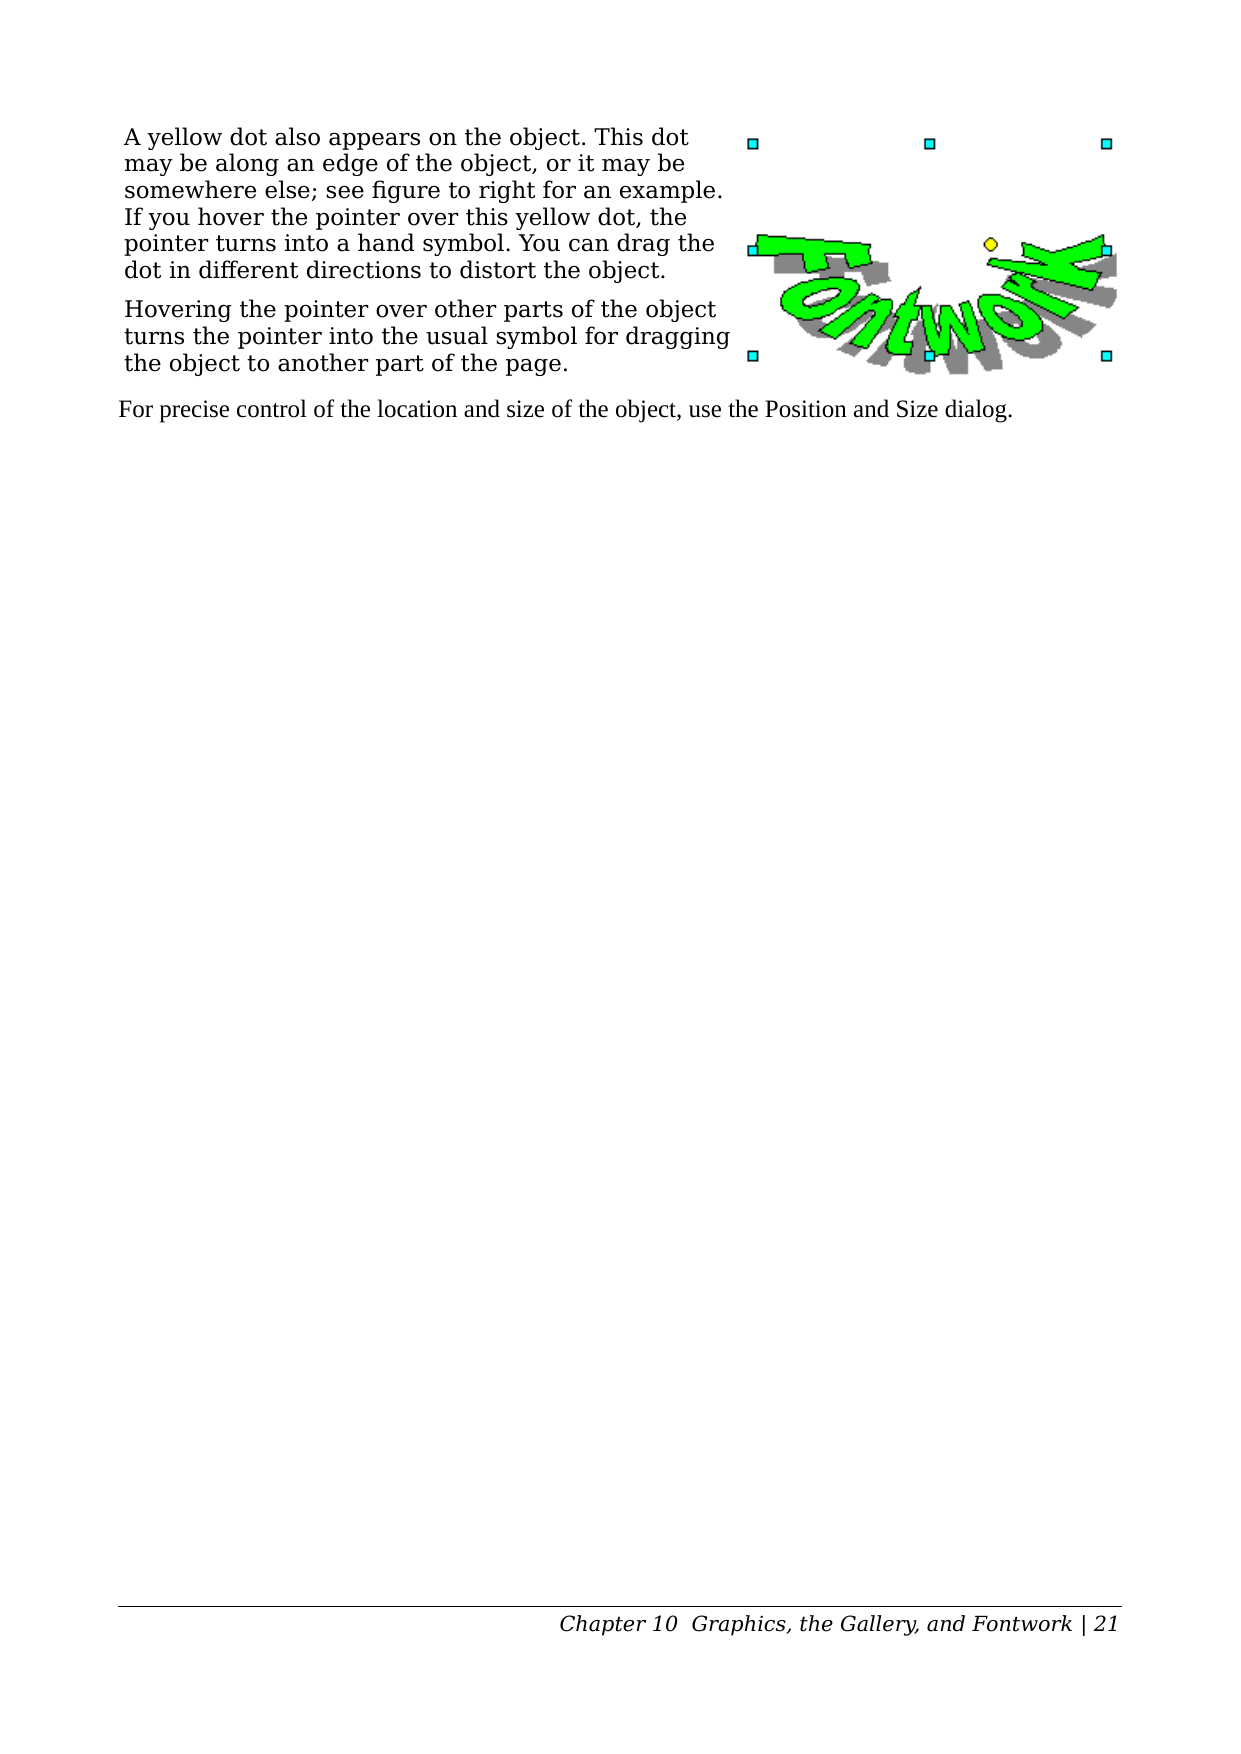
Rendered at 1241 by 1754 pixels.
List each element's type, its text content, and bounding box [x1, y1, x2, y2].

table_header [738, 118, 1122, 394]
table_header A yellow dot also appears on the object. This dot may be along an edge of the object, or it may be somewhere else; see figure to right for an example. If you hover the pointer over this yellow dot, the pointer turns into a hand symbol. You can drag the dot in different directions to distort the object. Hovering the pointer over other parts of the object turns the pointer into the usual symbol for dragging the object to another part of the page. [118, 118, 738, 394]
text For precise control of the location and size of the object, use the Position and Size dialog. [118, 394, 1122, 423]
picture [743, 123, 1117, 376]
